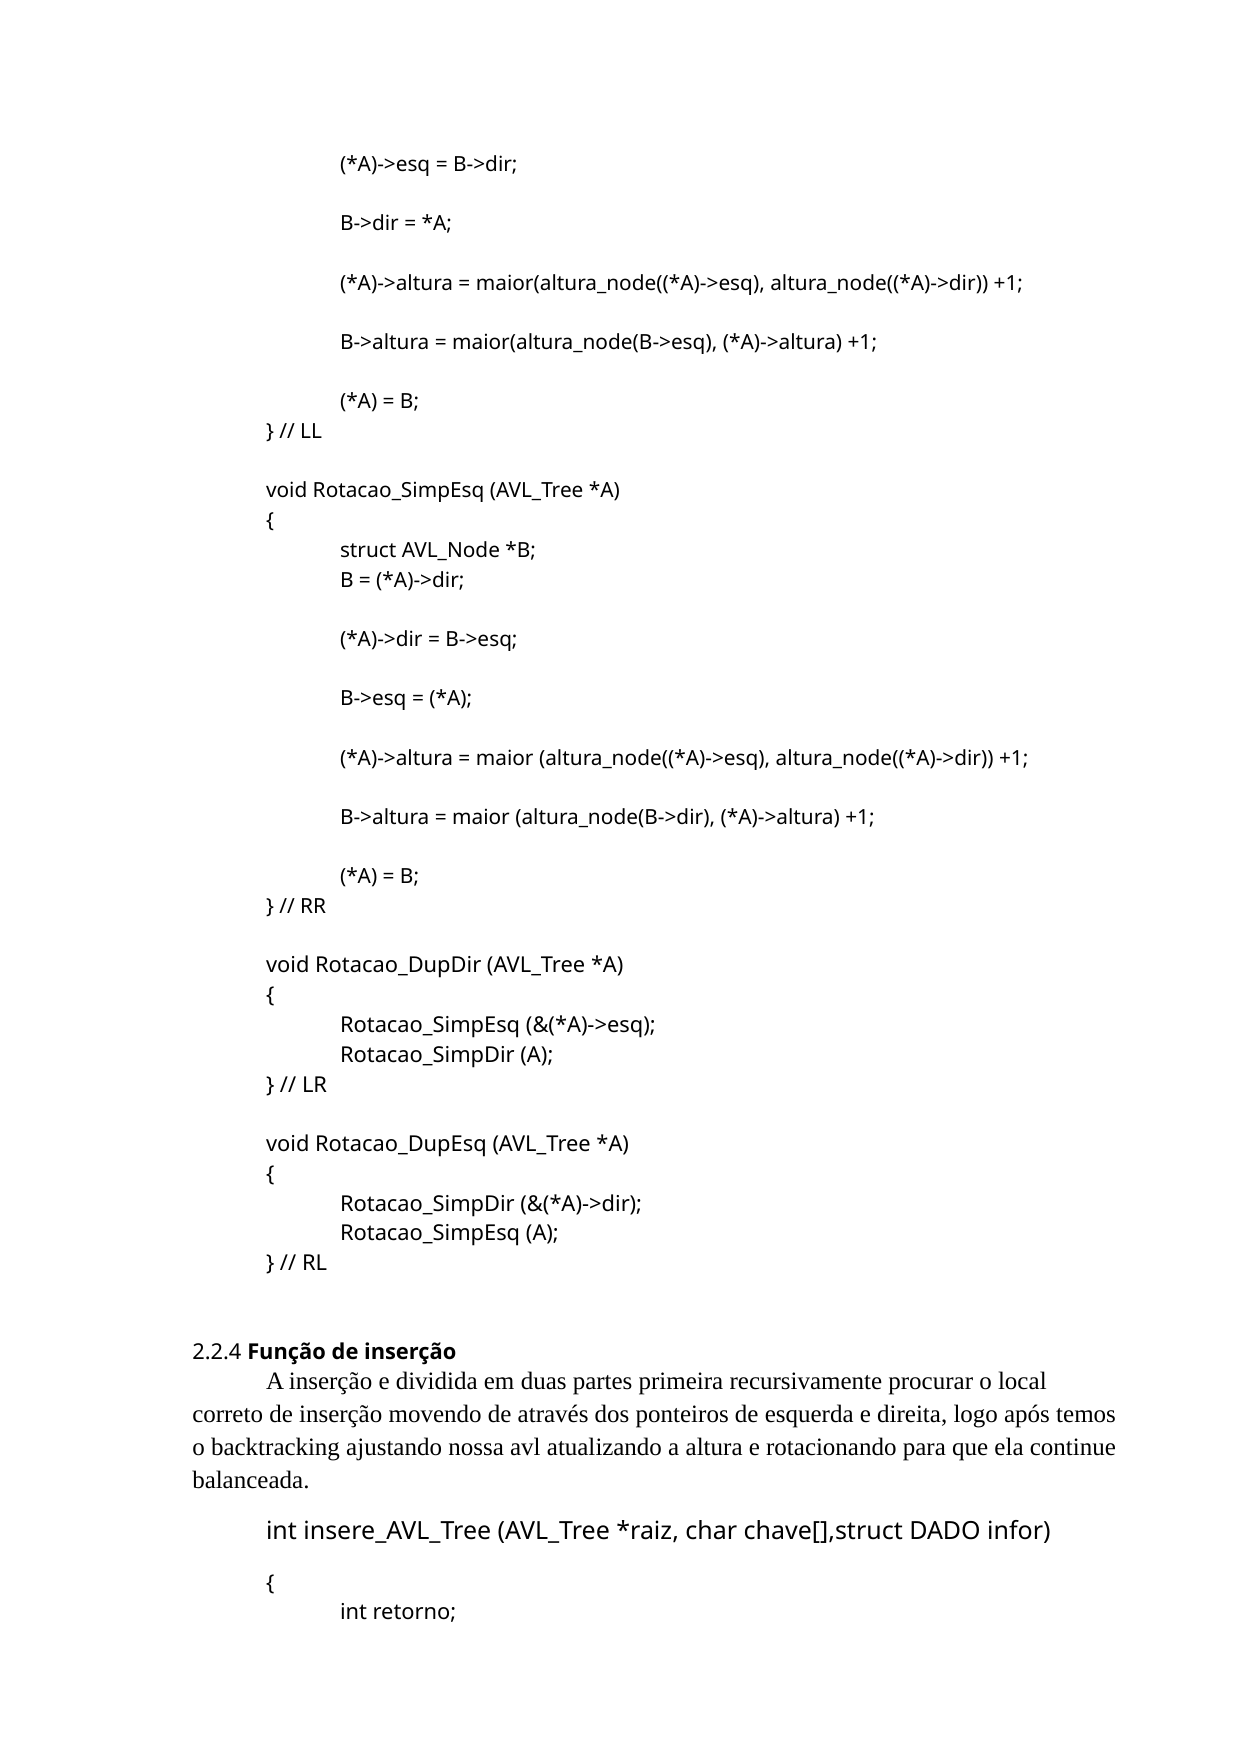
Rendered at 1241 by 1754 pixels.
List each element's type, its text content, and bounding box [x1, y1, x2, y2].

text } // LR [118, 1068, 1122, 1098]
text B->altura = maior (altura_node(B->dir), (*A)->altura) +1; [118, 801, 1122, 831]
text (*A) = B; [118, 860, 1122, 890]
text (*A) = B; [118, 385, 1122, 415]
text (*A)->dir = B->esq; [118, 623, 1122, 652]
text { [118, 504, 1122, 534]
text 2.2.4 Função de inserção [118, 1336, 1122, 1366]
text void Rotacao_DupDir (AVL_Tree *A) [118, 949, 1122, 979]
text struct AVL_Node *B; [118, 534, 1122, 563]
text { [118, 1158, 1122, 1188]
text void Rotacao_DupEsq (AVL_Tree *A) [118, 1128, 1122, 1158]
text { [118, 979, 1122, 1009]
text int insere_AVL_Tree (AVL_Tree *raiz, char chave[],struct DADO infor) [118, 1513, 1122, 1547]
text } // RR [118, 890, 1122, 920]
text Rotacao_SimpEsq (&(*A)->esq); [118, 1009, 1122, 1039]
text B->altura = maior(altura_node(B->esq), (*A)->altura) +1; [118, 326, 1122, 356]
text B->esq = (*A); [118, 682, 1122, 712]
text (*A)->altura = maior(altura_node((*A)->esq), altura_node((*A)->dir)) +1; [118, 267, 1122, 296]
text Rotacao_SimpDir (A); [118, 1039, 1122, 1068]
text void Rotacao_SimpEsq (AVL_Tree *A) [118, 474, 1122, 504]
text B = (*A)->dir; [118, 563, 1122, 593]
text } // RL [118, 1247, 1122, 1277]
text } // LL [118, 415, 1122, 445]
text Rotacao_SimpDir (&(*A)->dir); [118, 1188, 1122, 1217]
text { [118, 1567, 1122, 1596]
text Rotacao_SimpEsq (A); [118, 1217, 1122, 1247]
text A inserção e dividida em duas partes primeira recursivamente procurar o local correto de inserção movendo de através dos ponteiros de esquerda e direita, logo após temos o backtracking ajustando nossa avl atualizando a altura e rotacionando para que ela continue balanceada. [118, 1366, 1122, 1494]
text (*A)->esq = B->dir; [118, 148, 1122, 177]
text (*A)->altura = maior (altura_node((*A)->esq), altura_node((*A)->dir)) +1; [118, 742, 1122, 771]
text B->dir = *A; [118, 207, 1122, 237]
text int retorno; [118, 1596, 1122, 1626]
